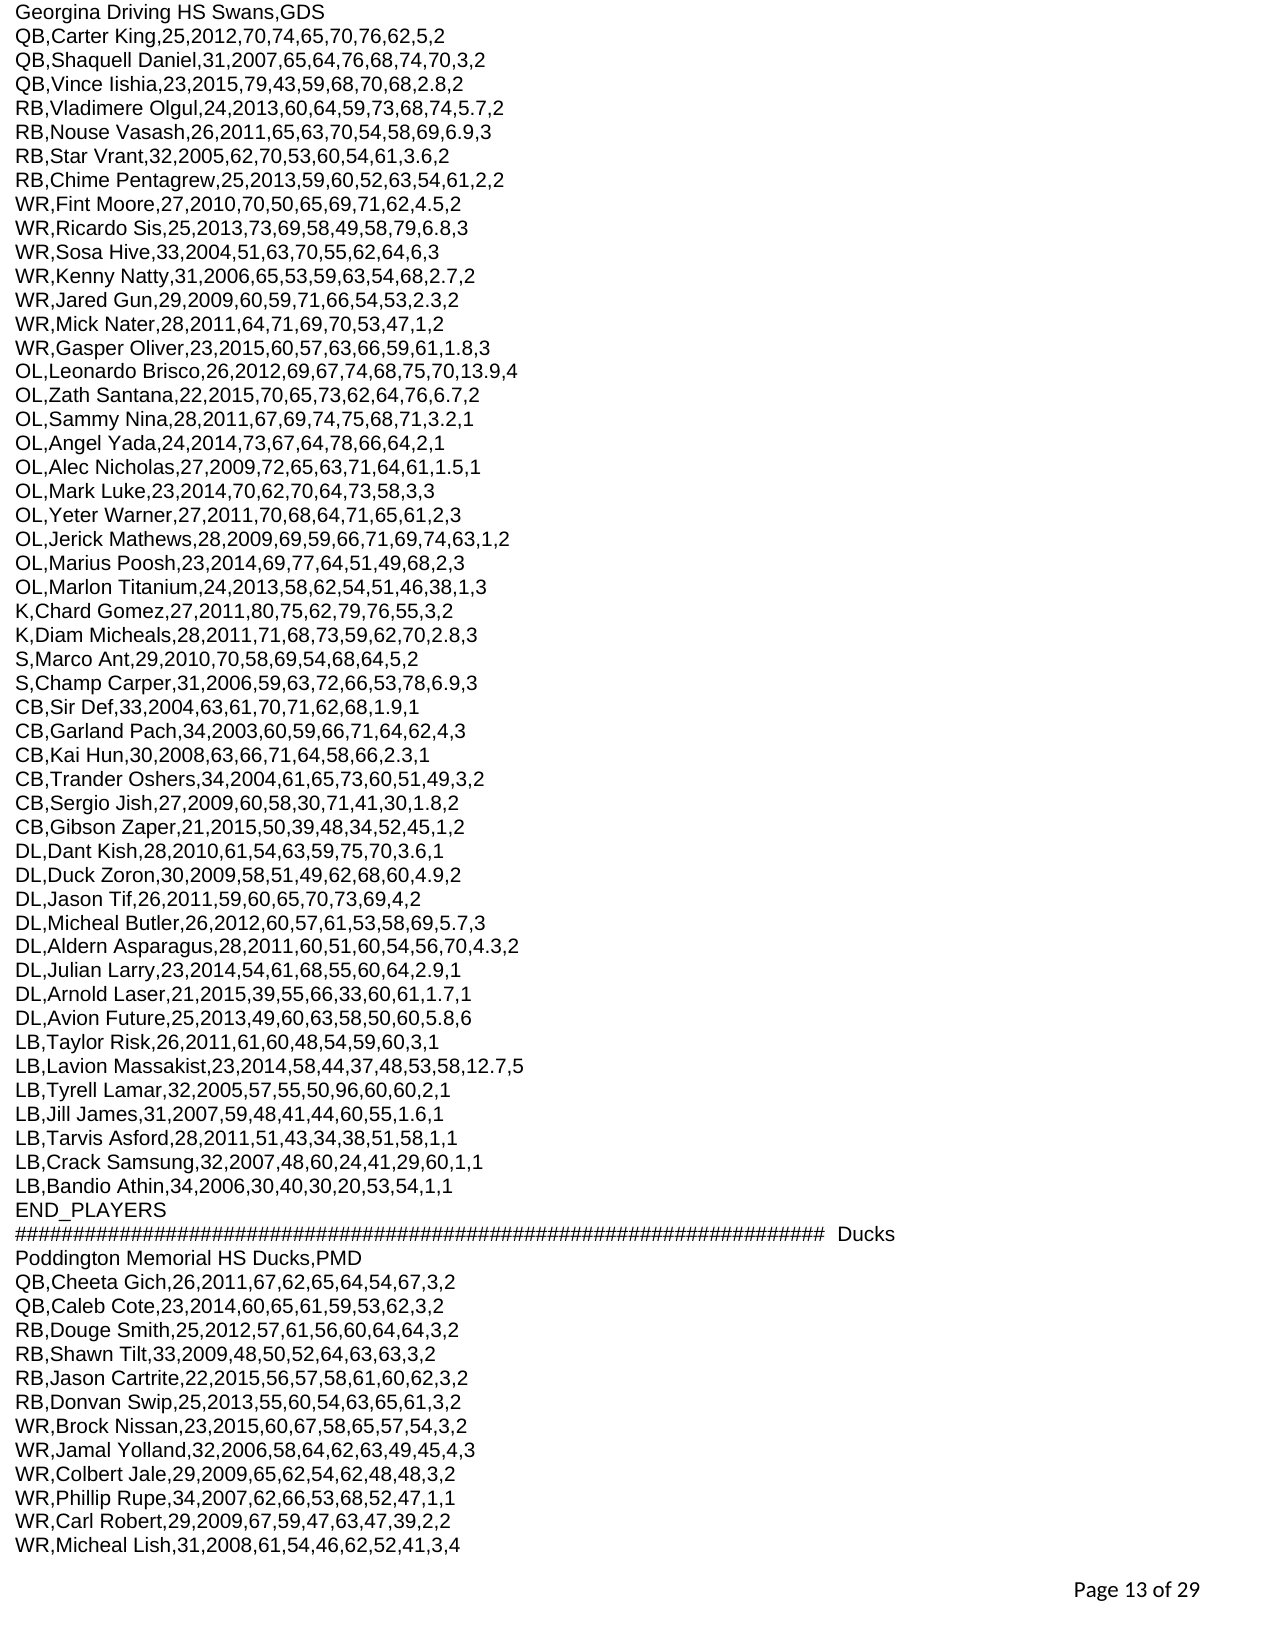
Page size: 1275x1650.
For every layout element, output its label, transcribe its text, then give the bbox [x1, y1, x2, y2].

text LB,Lavion Massakist,23,2014,58,44,37,48,53,58,12.7,5 [15, 1054, 1200, 1078]
text WR,Colbert Jale,29,2009,65,62,54,62,48,48,3,2 [15, 1461, 1200, 1485]
text CB,Garland Pach,34,2003,60,59,66,71,64,62,4,3 [15, 719, 1200, 743]
text QB,Vince Iishia,23,2015,79,43,59,68,70,68,2.8,2 [15, 72, 1200, 96]
text WR,Brock Nissan,23,2015,60,67,58,65,57,54,3,2 [15, 1413, 1200, 1437]
text QB,Shaquell Daniel,31,2007,65,64,76,68,74,70,3,2 [15, 48, 1200, 72]
text WR,Gasper Oliver,23,2015,60,57,63,66,59,61,1.8,3 [15, 335, 1200, 359]
text OL,Angel Yada,24,2014,73,67,64,78,66,64,2,1 [15, 431, 1200, 455]
text CB,Gibson Zaper,21,2015,50,39,48,34,52,45,1,2 [15, 814, 1200, 838]
text WR,Jared Gun,29,2009,60,59,71,66,54,53,2.3,2 [15, 287, 1200, 311]
text DL,Avion Future,25,2013,49,60,63,58,50,60,5.8,6 [15, 1006, 1200, 1030]
text CB,Trander Oshers,34,2004,61,65,73,60,51,49,3,2 [15, 767, 1200, 791]
text WR,Sosa Hive,33,2004,51,63,70,55,62,64,6,3 [15, 239, 1200, 263]
text QB,Carter King,25,2012,70,74,65,70,76,62,5,2 [15, 24, 1200, 48]
text OL,Mark Luke,23,2014,70,62,70,64,73,58,3,3 [15, 479, 1200, 503]
text DL,Jason Tif,26,2011,59,60,65,70,73,69,4,2 [15, 886, 1200, 910]
text OL,Marius Poosh,23,2014,69,77,64,51,49,68,2,3 [15, 551, 1200, 575]
text WR,Phillip Rupe,34,2007,62,66,53,68,52,47,1,1 [15, 1485, 1200, 1509]
text OL,Alec Nicholas,27,2009,72,65,63,71,64,61,1.5,1 [15, 455, 1200, 479]
text WR,Mick Nater,28,2011,64,71,69,70,53,47,1,2 [15, 311, 1200, 335]
text WR,Fint Moore,27,2010,70,50,65,69,71,62,4.5,2 [15, 192, 1200, 216]
text WR,Micheal Lish,31,2008,61,54,46,62,52,41,3,4 [15, 1533, 1200, 1557]
text K,Chard Gomez,27,2011,80,75,62,79,76,55,3,2 [15, 599, 1200, 623]
text RB,Chime Pentagrew,25,2013,59,60,52,63,54,61,2,2 [15, 168, 1200, 192]
text END_PLAYERS [15, 1198, 1200, 1222]
text LB,Jill James,31,2007,59,48,41,44,60,55,1.6,1 [15, 1102, 1200, 1126]
text DL,Aldern Asparagus,28,2011,60,51,60,54,56,70,4.3,2 [15, 934, 1200, 958]
text WR,Jamal Yolland,32,2006,58,64,62,63,49,45,4,3 [15, 1437, 1200, 1461]
text Poddington Memorial HS Ducks,PMD [15, 1246, 1200, 1270]
text DL,Micheal Butler,26,2012,60,57,61,53,58,69,5.7,3 [15, 910, 1200, 934]
text S,Marco Ant,29,2010,70,58,69,54,68,64,5,2 [15, 647, 1200, 671]
text LB,Tyrell Lamar,32,2005,57,55,50,96,60,60,2,1 [15, 1078, 1200, 1102]
text RB,Jason Cartrite,22,2015,56,57,58,61,60,62,3,2 [15, 1366, 1200, 1389]
text RB,Douge Smith,25,2012,57,61,56,60,64,64,3,2 [15, 1318, 1200, 1342]
text OL,Marlon Titanium,24,2013,58,62,54,51,46,38,1,3 [15, 575, 1200, 599]
text S,Champ Carper,31,2006,59,63,72,66,53,78,6.9,3 [15, 671, 1200, 695]
text CB,Sergio Jish,27,2009,60,58,30,71,41,30,1.8,2 [15, 791, 1200, 814]
text DL,Julian Larry,23,2014,54,61,68,55,60,64,2.9,1 [15, 958, 1200, 982]
text RB,Vladimere Olgul,24,2013,60,64,59,73,68,74,5.7,2 [15, 96, 1200, 120]
text RB,Donvan Swip,25,2013,55,60,54,63,65,61,3,2 [15, 1389, 1200, 1413]
text LB,Bandio Athin,34,2006,30,40,30,20,53,54,1,1 [15, 1174, 1200, 1198]
text OL,Jerick Mathews,28,2009,69,59,66,71,69,74,63,1,2 [15, 527, 1200, 551]
text OL,Yeter Warner,27,2011,70,68,64,71,65,61,2,3 [15, 503, 1200, 527]
text OL,Sammy Nina,28,2011,67,69,74,75,68,71,3.2,1 [15, 407, 1200, 431]
text OL,Zath Santana,22,2015,70,65,73,62,64,76,6.7,2 [15, 383, 1200, 407]
text RB,Shawn Tilt,33,2009,48,50,52,64,63,63,3,2 [15, 1342, 1200, 1366]
text CB,Kai Hun,30,2008,63,66,71,64,58,66,2.3,1 [15, 743, 1200, 767]
text DL,Duck Zoron,30,2009,58,51,49,62,68,60,4.9,2 [15, 862, 1200, 886]
text DL,Arnold Laser,21,2015,39,55,66,33,60,61,1.7,1 [15, 982, 1200, 1006]
text QB,Cheeta Gich,26,2011,67,62,65,64,54,67,3,2 [15, 1270, 1200, 1294]
text OL,Leonardo Brisco,26,2012,69,67,74,68,75,70,13.9,4 [15, 359, 1200, 383]
text LB,Crack Samsung,32,2007,48,60,24,41,29,60,1,1 [15, 1150, 1200, 1174]
text QB,Caleb Cote,23,2014,60,65,61,59,53,62,3,2 [15, 1294, 1200, 1318]
text LB,Taylor Risk,26,2011,61,60,48,54,59,60,3,1 [15, 1030, 1200, 1054]
text WR,Carl Robert,29,2009,67,59,47,63,47,39,2,2 [15, 1509, 1200, 1533]
text LB,Tarvis Asford,28,2011,51,43,34,38,51,58,1,1 [15, 1126, 1200, 1150]
text RB,Nouse Vasash,26,2011,65,63,70,54,58,69,6.9,3 [15, 120, 1200, 144]
text K,Diam Micheals,28,2011,71,68,73,59,62,70,2.8,3 [15, 623, 1200, 647]
text RB,Star Vrant,32,2005,62,70,53,60,54,61,3.6,2 [15, 144, 1200, 168]
text WR,Ricardo Sis,25,2013,73,69,58,49,58,79,6.8,3 [15, 216, 1200, 239]
text CB,Sir Def,33,2004,63,61,70,71,62,68,1.9,1 [15, 695, 1200, 719]
text DL,Dant Kish,28,2010,61,54,63,59,75,70,3.6,1 [15, 838, 1200, 862]
text WR,Kenny Natty,31,2006,65,53,59,63,54,68,2.7,2 [15, 263, 1200, 287]
text ###################################################################### Ducks [15, 1222, 1200, 1246]
text Georgina Driving HS Swans,GDS [15, 0, 1200, 24]
